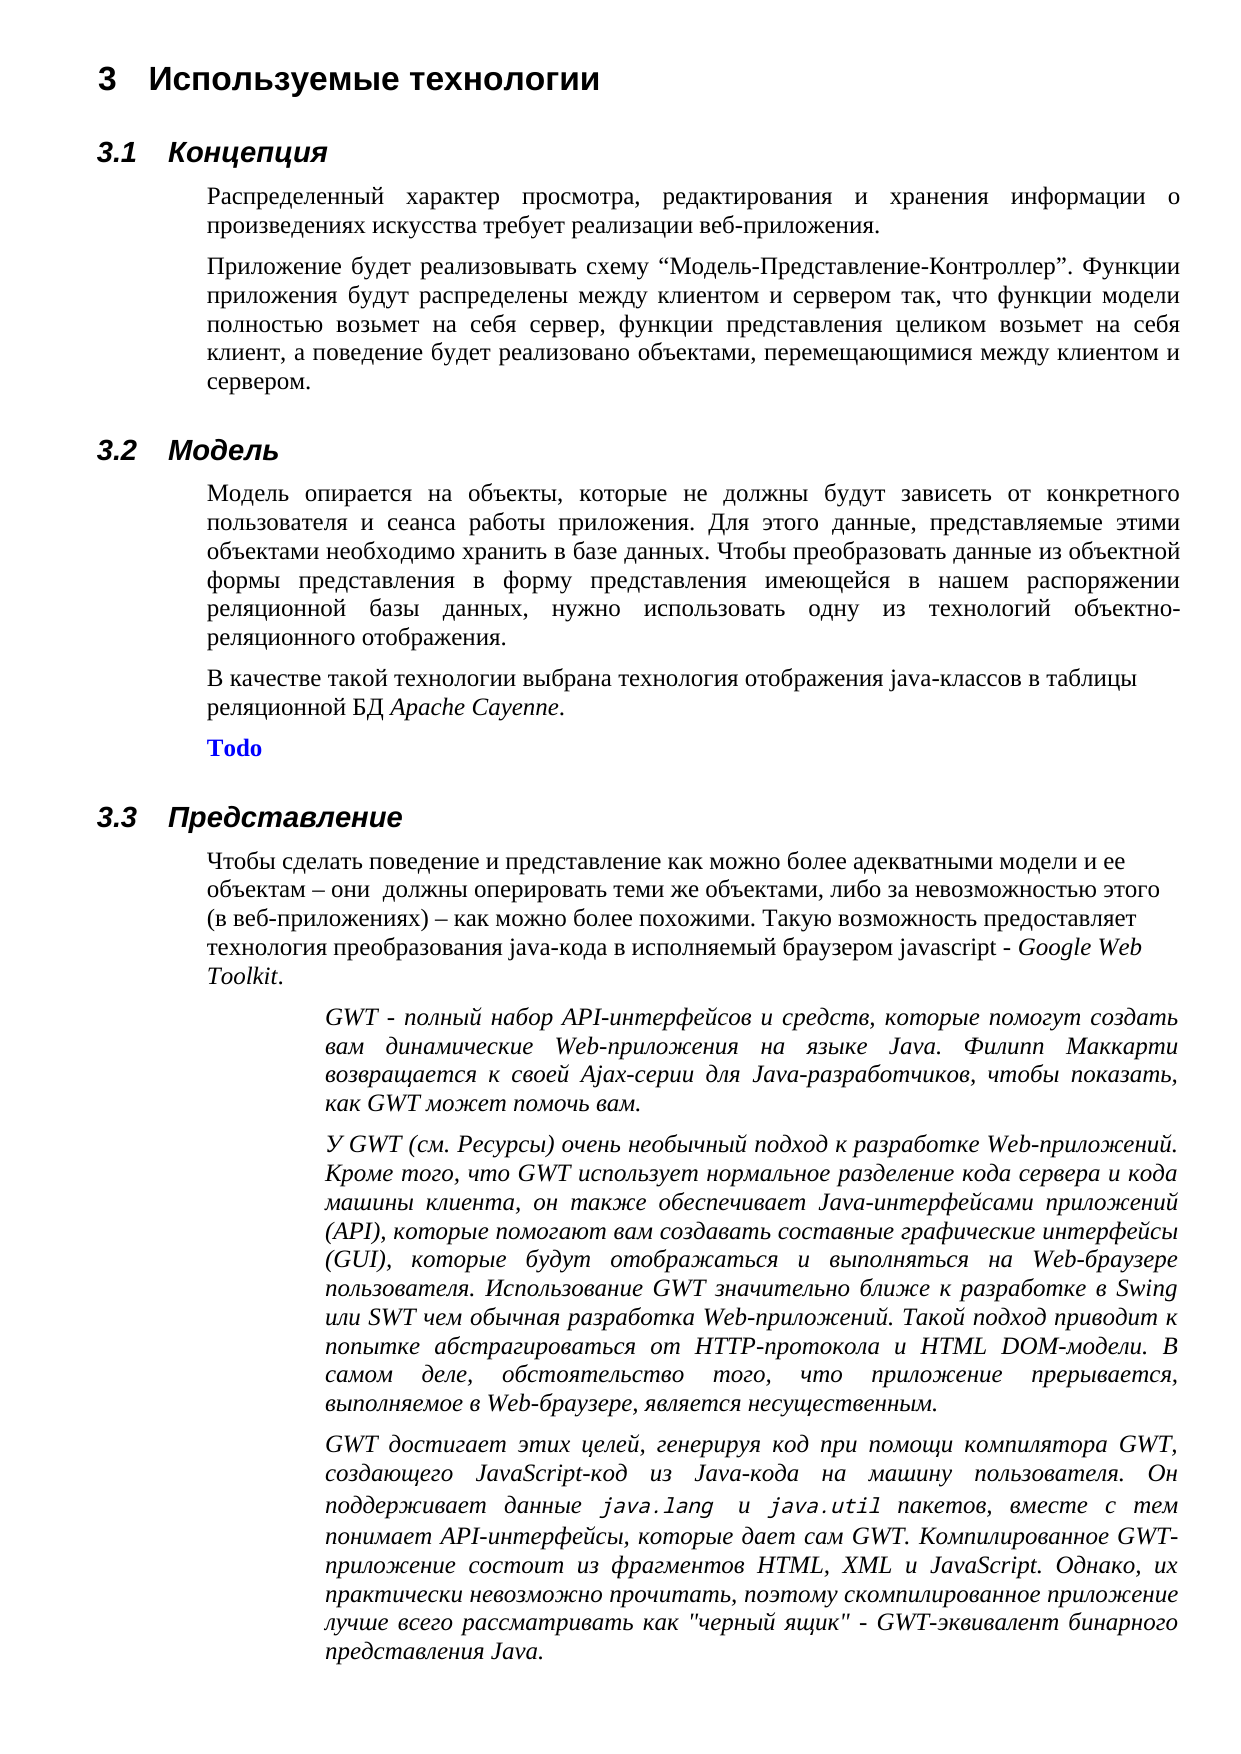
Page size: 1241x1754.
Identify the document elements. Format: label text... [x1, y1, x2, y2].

subtitle Модель [88, 432, 1181, 466]
text Модель опирается на объекты, которые не должны будут зависеть от конкретного пользователя и сеанса работы приложения. Для этого данные, представляемые этими объектами необходимо хранить в базе данных. Чтобы преобразовать данные из объектной формы представления в форму представления имеющейся в нашем распоряжении реляционной базы данных, нужно использовать одну из технологий объектно-реляционного отображения. [207, 478, 1181, 651]
subtitle Представление [88, 800, 1181, 833]
text Приложение будет реализовывать схему “Модель-Представление-Контроллер”. Функции приложения будут распределены между клиентом и сервером так, что функции модели полностью возьмет на себя сервер, функции представления целиком возьмет на себя клиент, а поведение будет реализовано объектами, перемещающимися между клиентом и сервером. [207, 251, 1181, 395]
text GWT - полный набор API-интерфейсов и средств, которые помогут создать вам динамические Web-приложения на языке Java. Филипп Маккарти возвращается к своей Ajax-серии для Java-разработчиков, чтобы показать, как GWT может помочь вам. [325, 1002, 1181, 1117]
text В качестве такой технологии выбрана технология отображения java-классов в таблицы реляционной БД Apache Cayenne. [207, 663, 1181, 721]
text Распределенный характер просмотра, редактирования и хранения информации о произведениях искусства требует реализации веб-приложения. [207, 181, 1181, 239]
subtitle Используемые технологии [88, 59, 1181, 98]
subtitle Концепция [88, 135, 1181, 169]
text GWT достигает этих целей, генерируя код при помощи компилятора GWT, создающего JavaScript-код из Java-кода на машину пользователя. Он поддерживает данные java.lang и java.util пакетов, вместе с тем понимает API-интерфейсы, которые дает сам GWT. Компилированное GWT-приложение состоит из фрагментов HTML, XML и JavaScript. Однако, их практически невозможно прочитать, поэтому скомпилированное приложение лучше всего рассматривать как "черный ящик" - GWT-эквивалент бинарного представления Java. [325, 1429, 1181, 1665]
text Todo [207, 733, 1181, 762]
text У GWT (см. Ресурсы) очень необычный подход к разработке Web-приложений. Кроме того, что GWT использует нормальное разделение кода сервера и кода машины клиента, он также обеспечивает Java-интерфейсами приложений (API), которые помогают вам создавать составные графические интерфейсы (GUI), которые будут отображаться и выполняться на Web-браузере пользователя. Использование GWT значительно ближе к разработке в Swing или SWT чем обычная разработка Web-приложений. Такой подход приводит к попытке абстрагироваться от HTTP-протокола и HTML DOM-модели. В самом деле, обстоятельство того, что приложение прерывается, выполняемое в Web-браузере, является несущественным. [325, 1129, 1181, 1417]
text Чтобы сделать поведение и представление как можно более адекватными модели и ее объектам – они должны оперировать теми же объектами, либо за невозможностью этого (в веб-приложениях) – как можно более похожими. Такую возможность предоставляет технология преобразования java-кода в исполняемый браузером javascript - Google Web Toolkit. [207, 846, 1181, 989]
